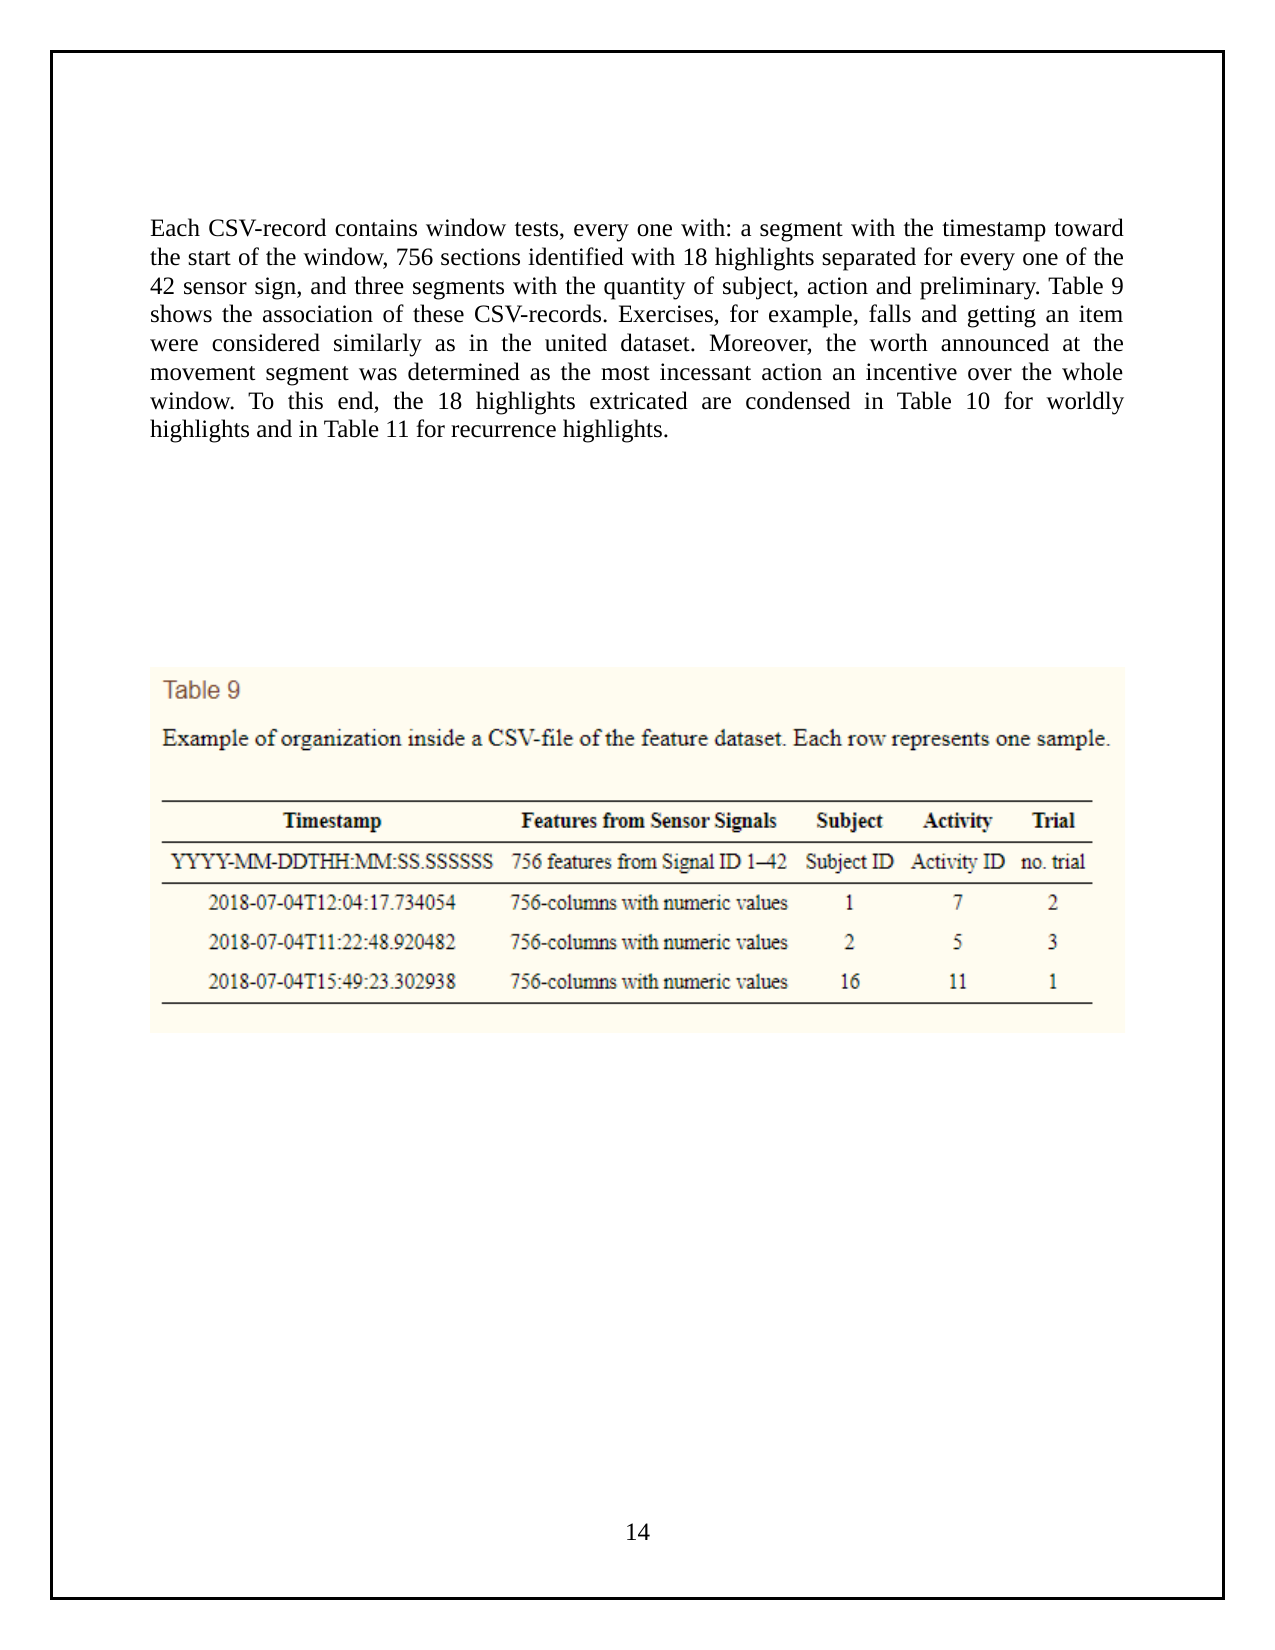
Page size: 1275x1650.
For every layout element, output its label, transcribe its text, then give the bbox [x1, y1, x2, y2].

text Each CSV-record contains window tests, every one with: a segment with the timestamp toward the start of the window, 756 sections identified with 18 highlights separated for every one of the 42 sensor sign, and three segments with the quantity of subject, action and preliminary. Table 9 shows the association of these CSV-records. Exercises, for example, falls and getting an item were considered similarly as in the united dataset. Moreover, the worth announced at the movement segment was determined as the most incessant action an incentive over the whole window. To this end, the 18 highlights extricated are condensed in Table 10 for worldly highlights and in Table 11 for recurrence highlights. [150, 213, 1125, 443]
picture [150, 667, 1125, 1033]
